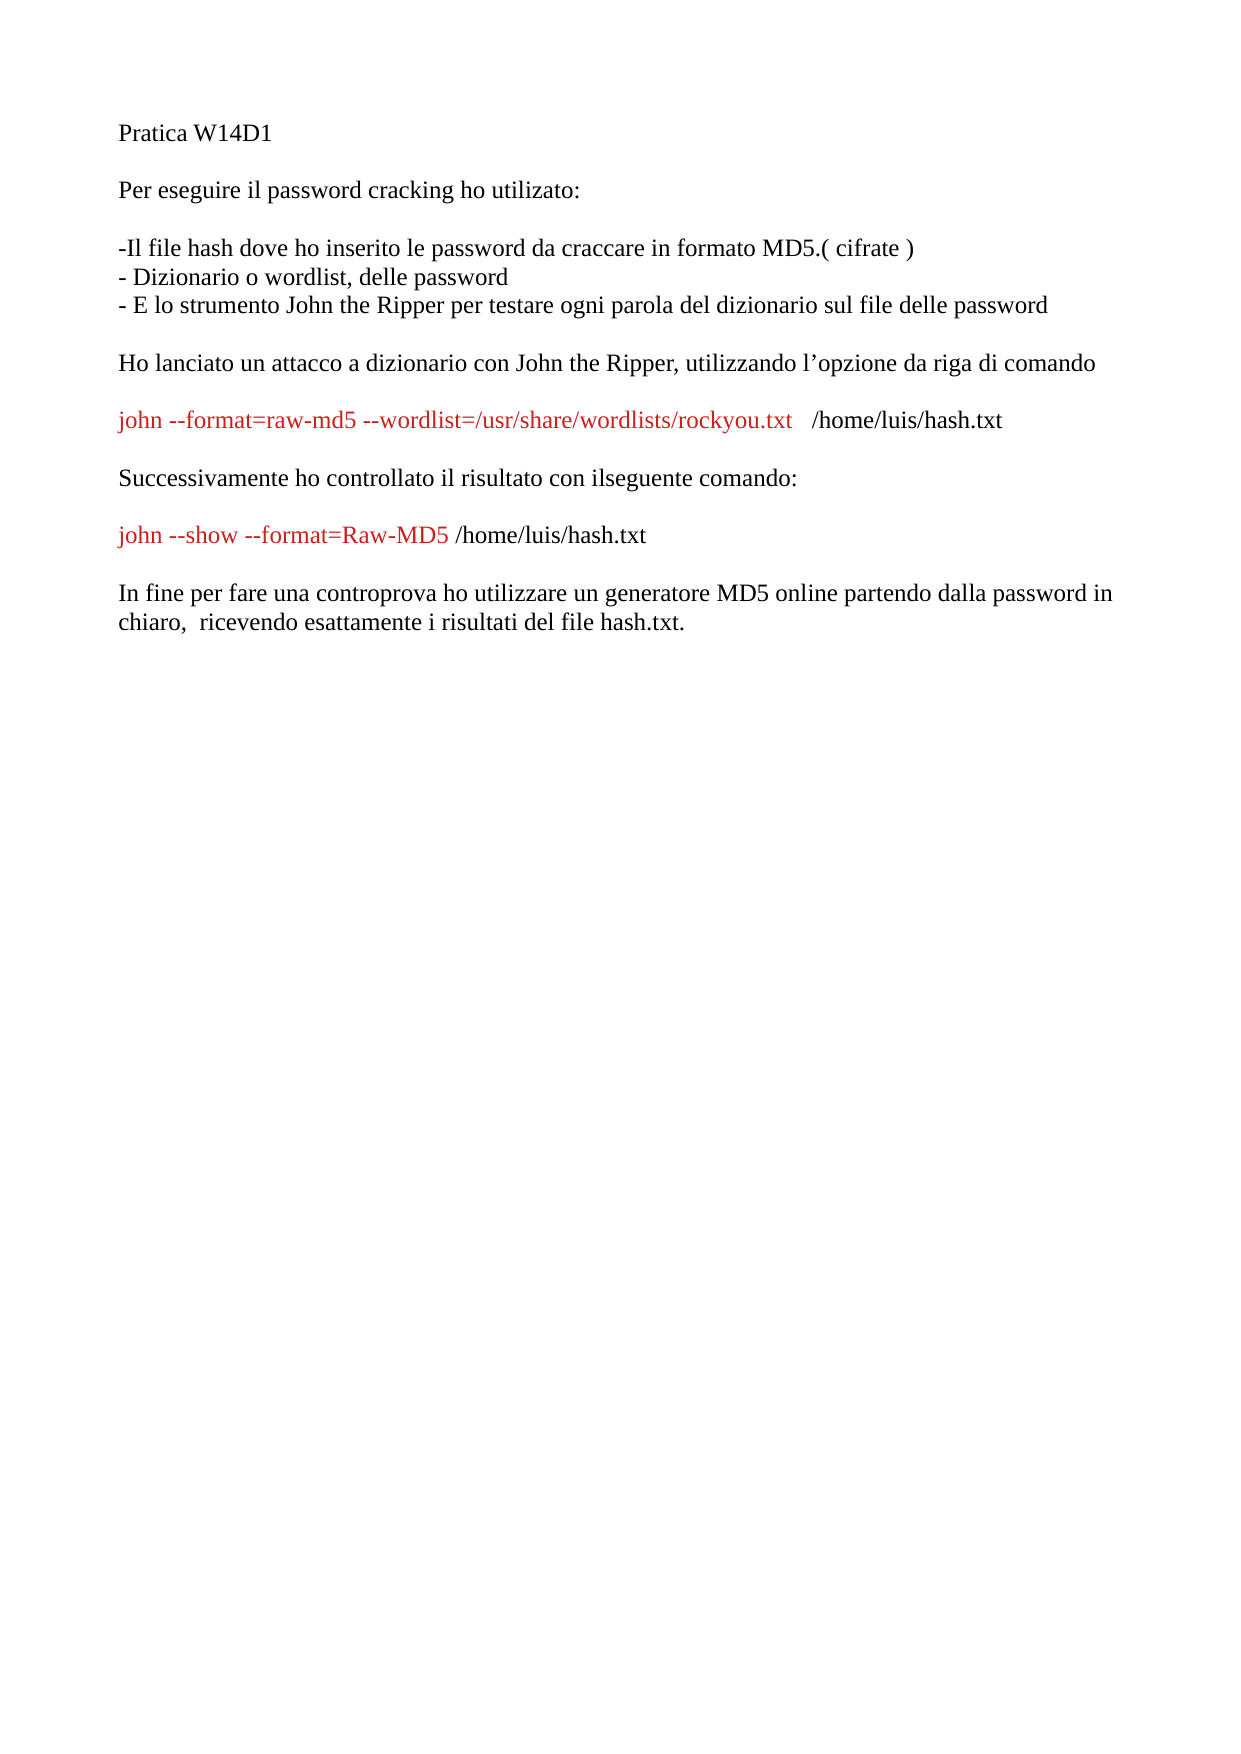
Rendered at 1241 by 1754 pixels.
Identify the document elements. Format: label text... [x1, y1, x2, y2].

text Ho lanciato un attacco a dizionario con John the Ripper, utilizzando l’opzione da riga di comando [118, 348, 1122, 377]
text -Il file hash dove ho inserito le password da craccare in formato MD5.( cifrate ) [118, 233, 1122, 262]
text john --show --format=Raw-MD5 /home/luis/hash.txt [118, 521, 1122, 549]
text In fine per fare una controprova ho utilizzare un generatore MD5 online partendo dalla password in chiaro, ricevendo esattamente i risultati del file hash.txt. [118, 578, 1122, 636]
text Pratica W14D1 [118, 118, 1122, 147]
text john --format=raw-md5 --wordlist=/usr/share/wordlists/rockyou.txt /home/luis/hash.txt [118, 406, 1122, 434]
text Per eseguire il password cracking ho utilizato: [118, 176, 1122, 204]
text - Dizionario o wordlist, delle password [118, 262, 1122, 291]
text - E lo strumento John the Ripper per testare ogni parola del dizionario sul file delle password [118, 291, 1122, 319]
text Successivamente ho controllato il risultato con ilseguente comando: [118, 463, 1122, 492]
